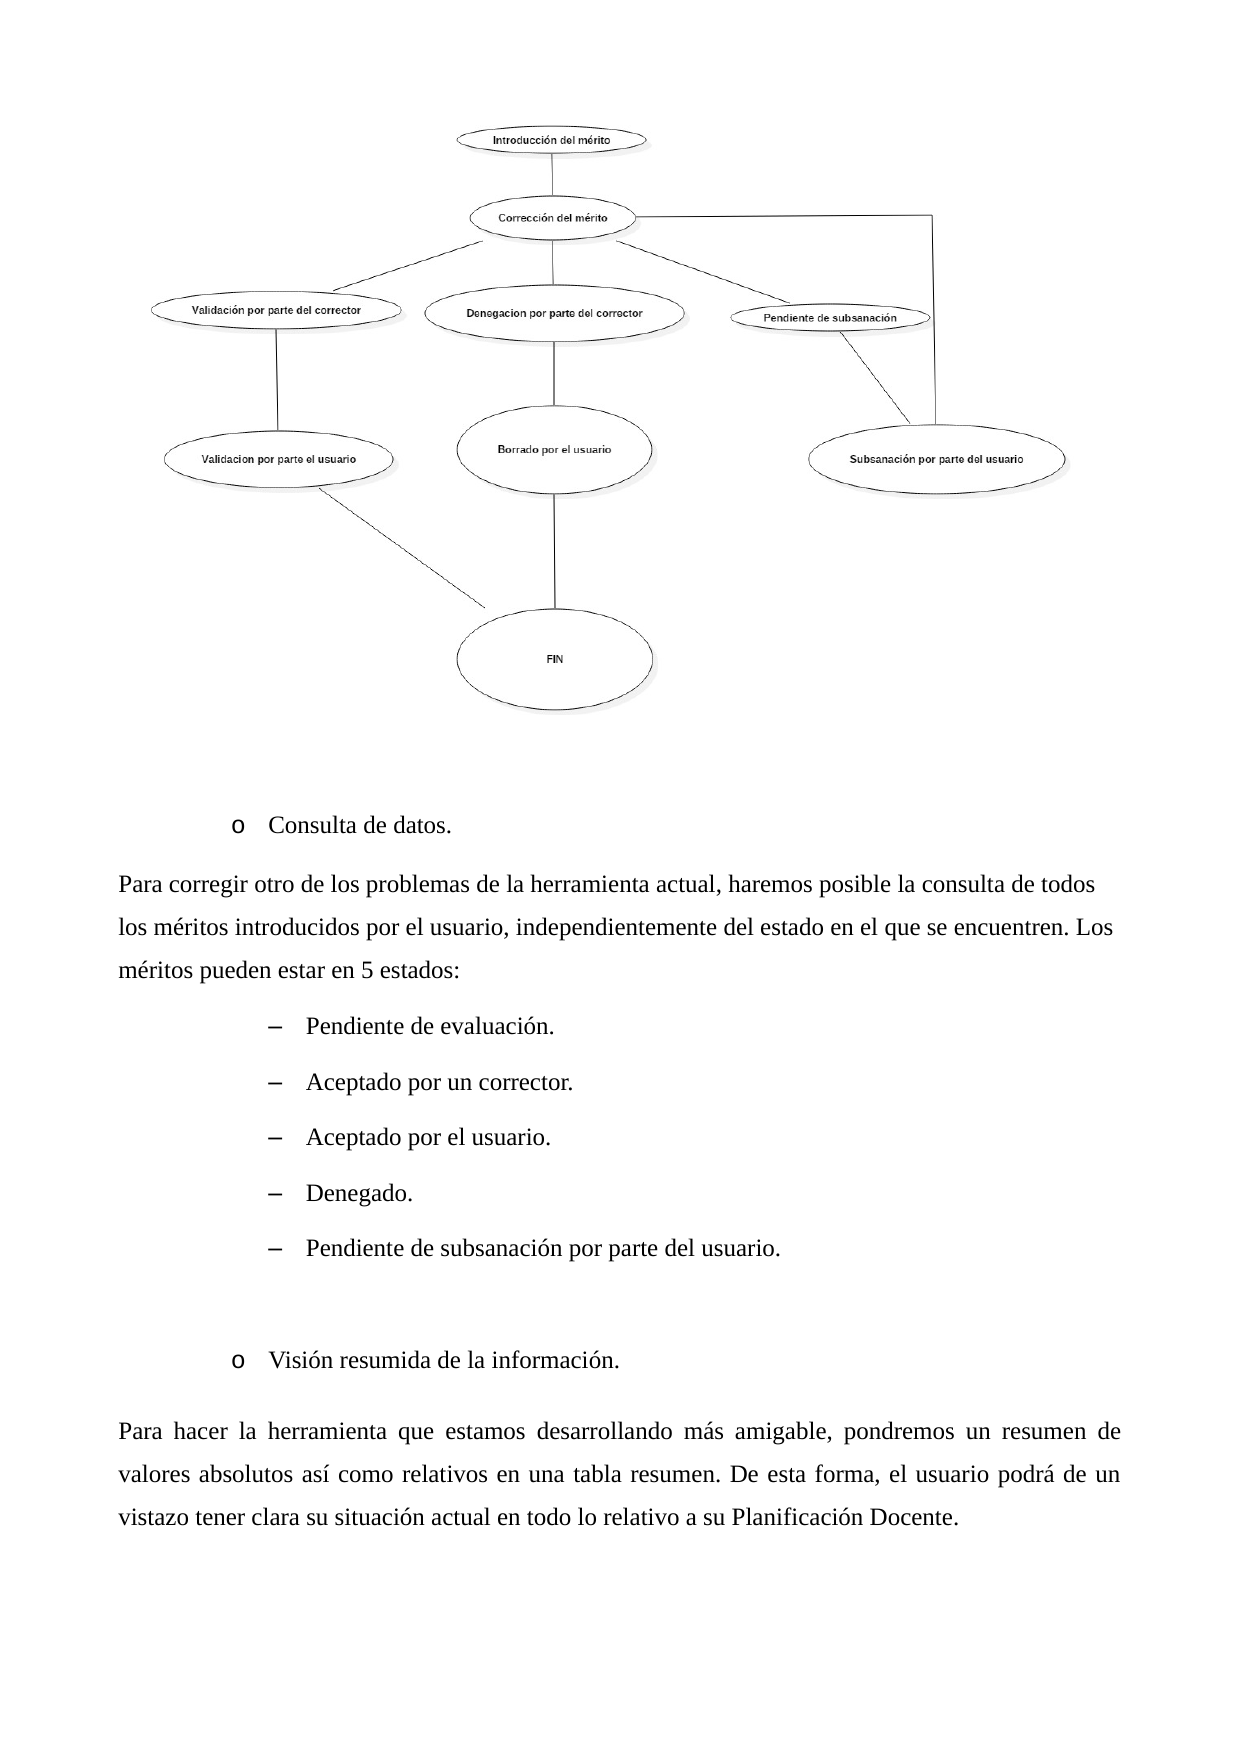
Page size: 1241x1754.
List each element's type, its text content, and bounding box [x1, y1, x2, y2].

picture [143, 118, 1097, 741]
list Visión resumida de la información. [231, 1345, 1122, 1376]
list Denegado. [268, 1178, 1122, 1207]
list Pendiente de subsanación por parte del usuario. [268, 1233, 1122, 1262]
text Para corregir otro de los problemas de la herramienta actual, haremos posible la consulta de todos los méritos introducidos por el usuario, independientemente del estado en el que se encuentren. Los méritos pueden estar en 5 estados: [118, 869, 1122, 984]
text Para hacer la herramienta que estamos desarrollando más amigable, pondremos un resumen de valores absolutos así como relativos en una tabla resumen. De esta forma, el usuario podrá de un vistazo tener clara su situación actual en todo lo relativo a su Planificación Docente. [118, 1416, 1122, 1531]
list Aceptado por un corrector. [268, 1067, 1122, 1095]
list Aceptado por el usuario. [268, 1122, 1122, 1151]
list Consulta de datos. [231, 810, 1122, 841]
list Pendiente de evaluación. [268, 1011, 1122, 1040]
